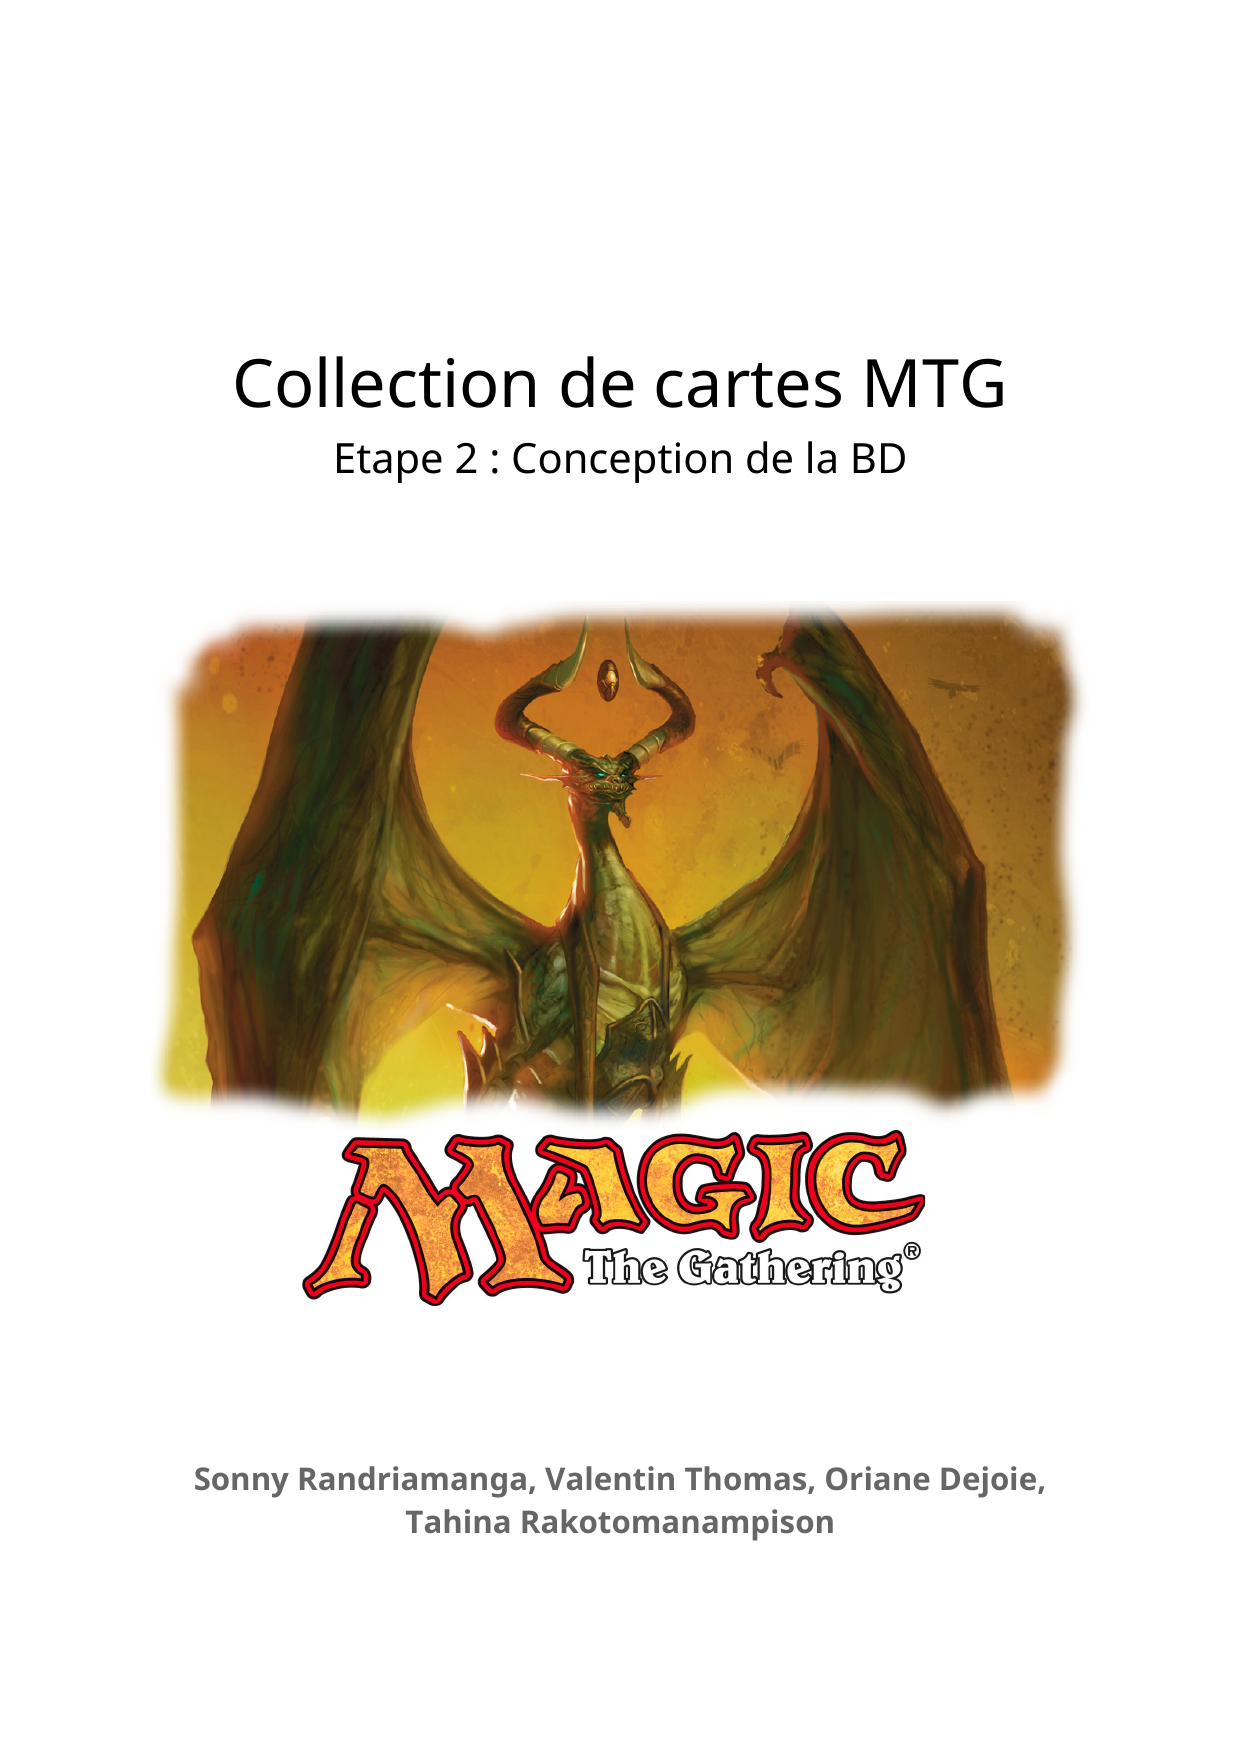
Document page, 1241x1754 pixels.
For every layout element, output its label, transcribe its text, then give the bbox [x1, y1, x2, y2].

subtitle Etape 2 : Conception de la BD [150, 429, 1090, 486]
subtitle Tahina Rakotomanampison [150, 1500, 1090, 1543]
title Collection de cartes MTG [150, 336, 1090, 427]
picture [150, 601, 1091, 1306]
subtitle Sonny Randriamanga, Valentin Thomas, Oriane Dejoie, [150, 1457, 1090, 1500]
